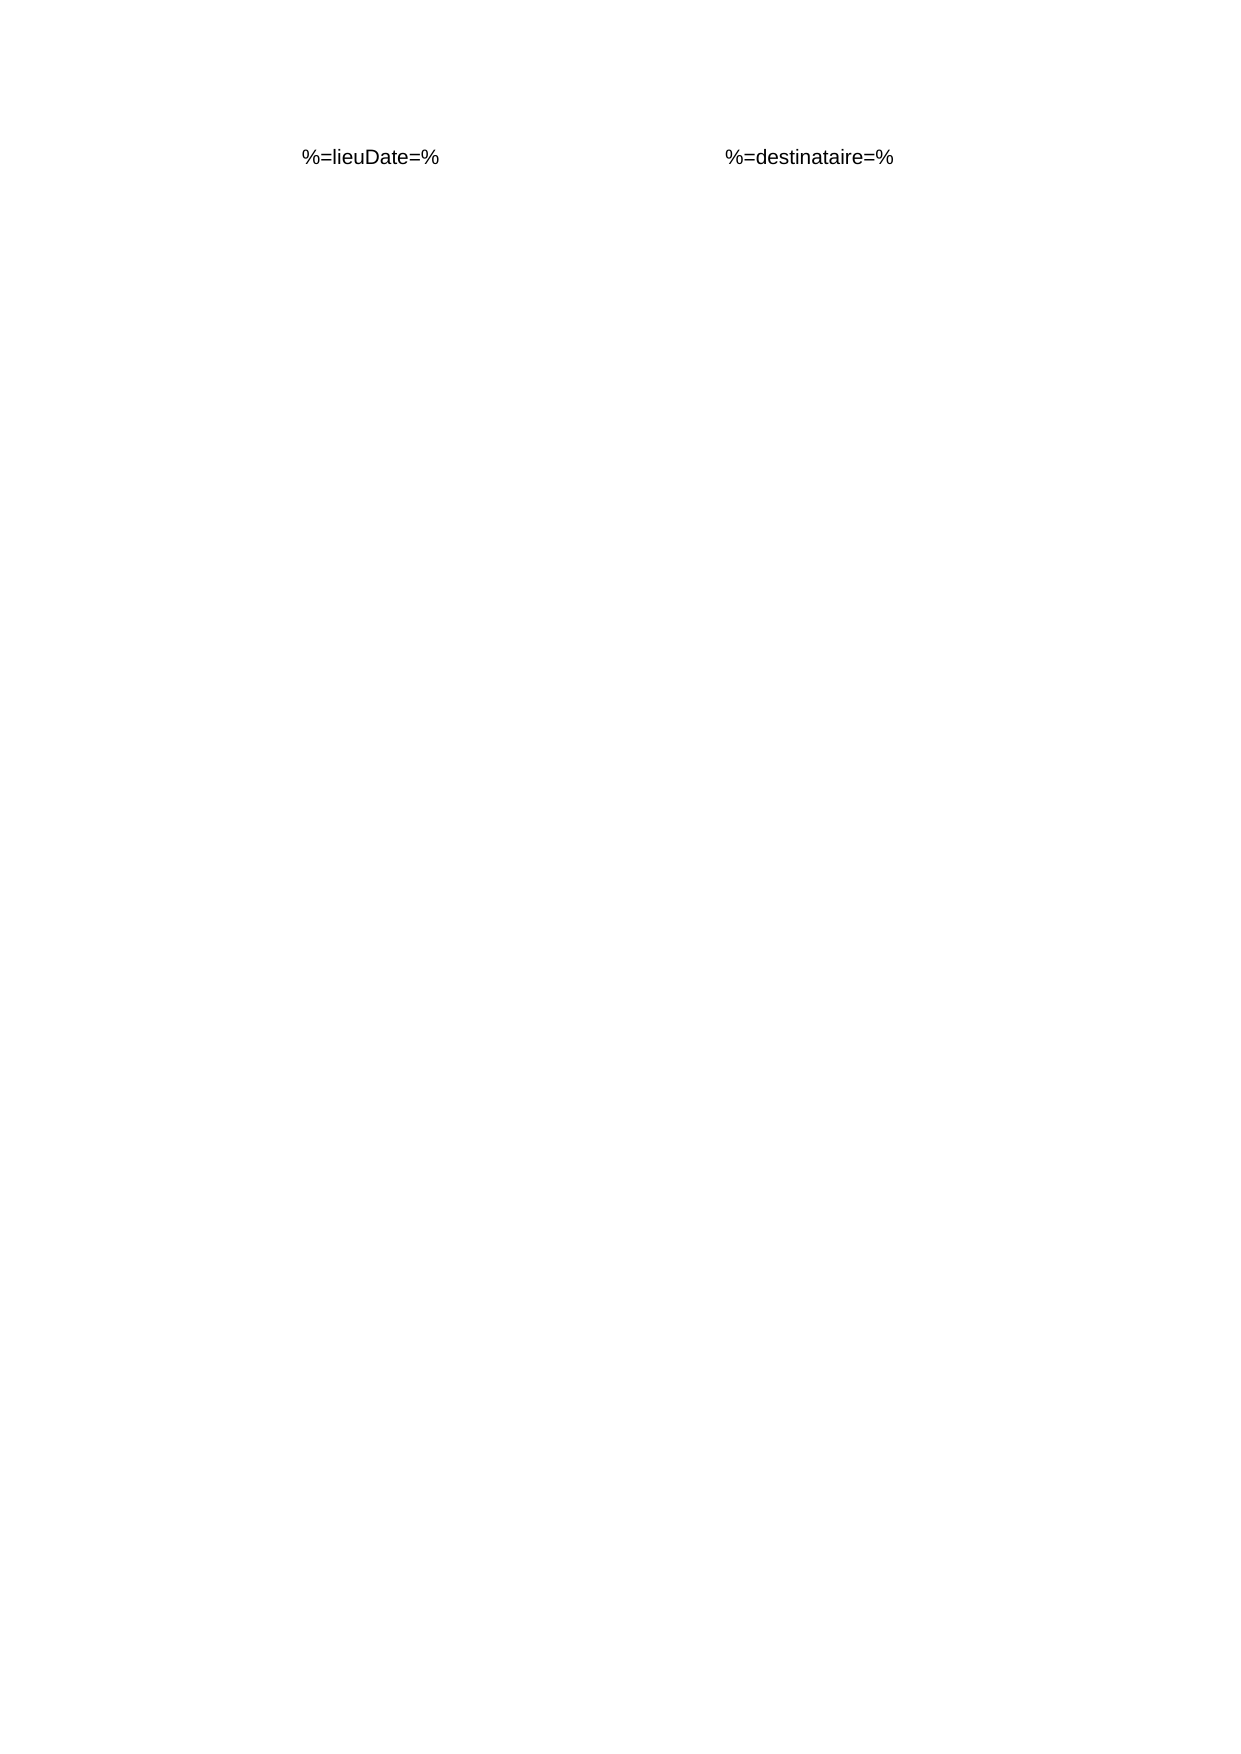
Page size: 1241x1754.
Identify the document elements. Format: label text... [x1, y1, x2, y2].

table_header %=lieuDate=% [302, 145, 725, 181]
table_header %=destinataire=% [725, 145, 1122, 181]
